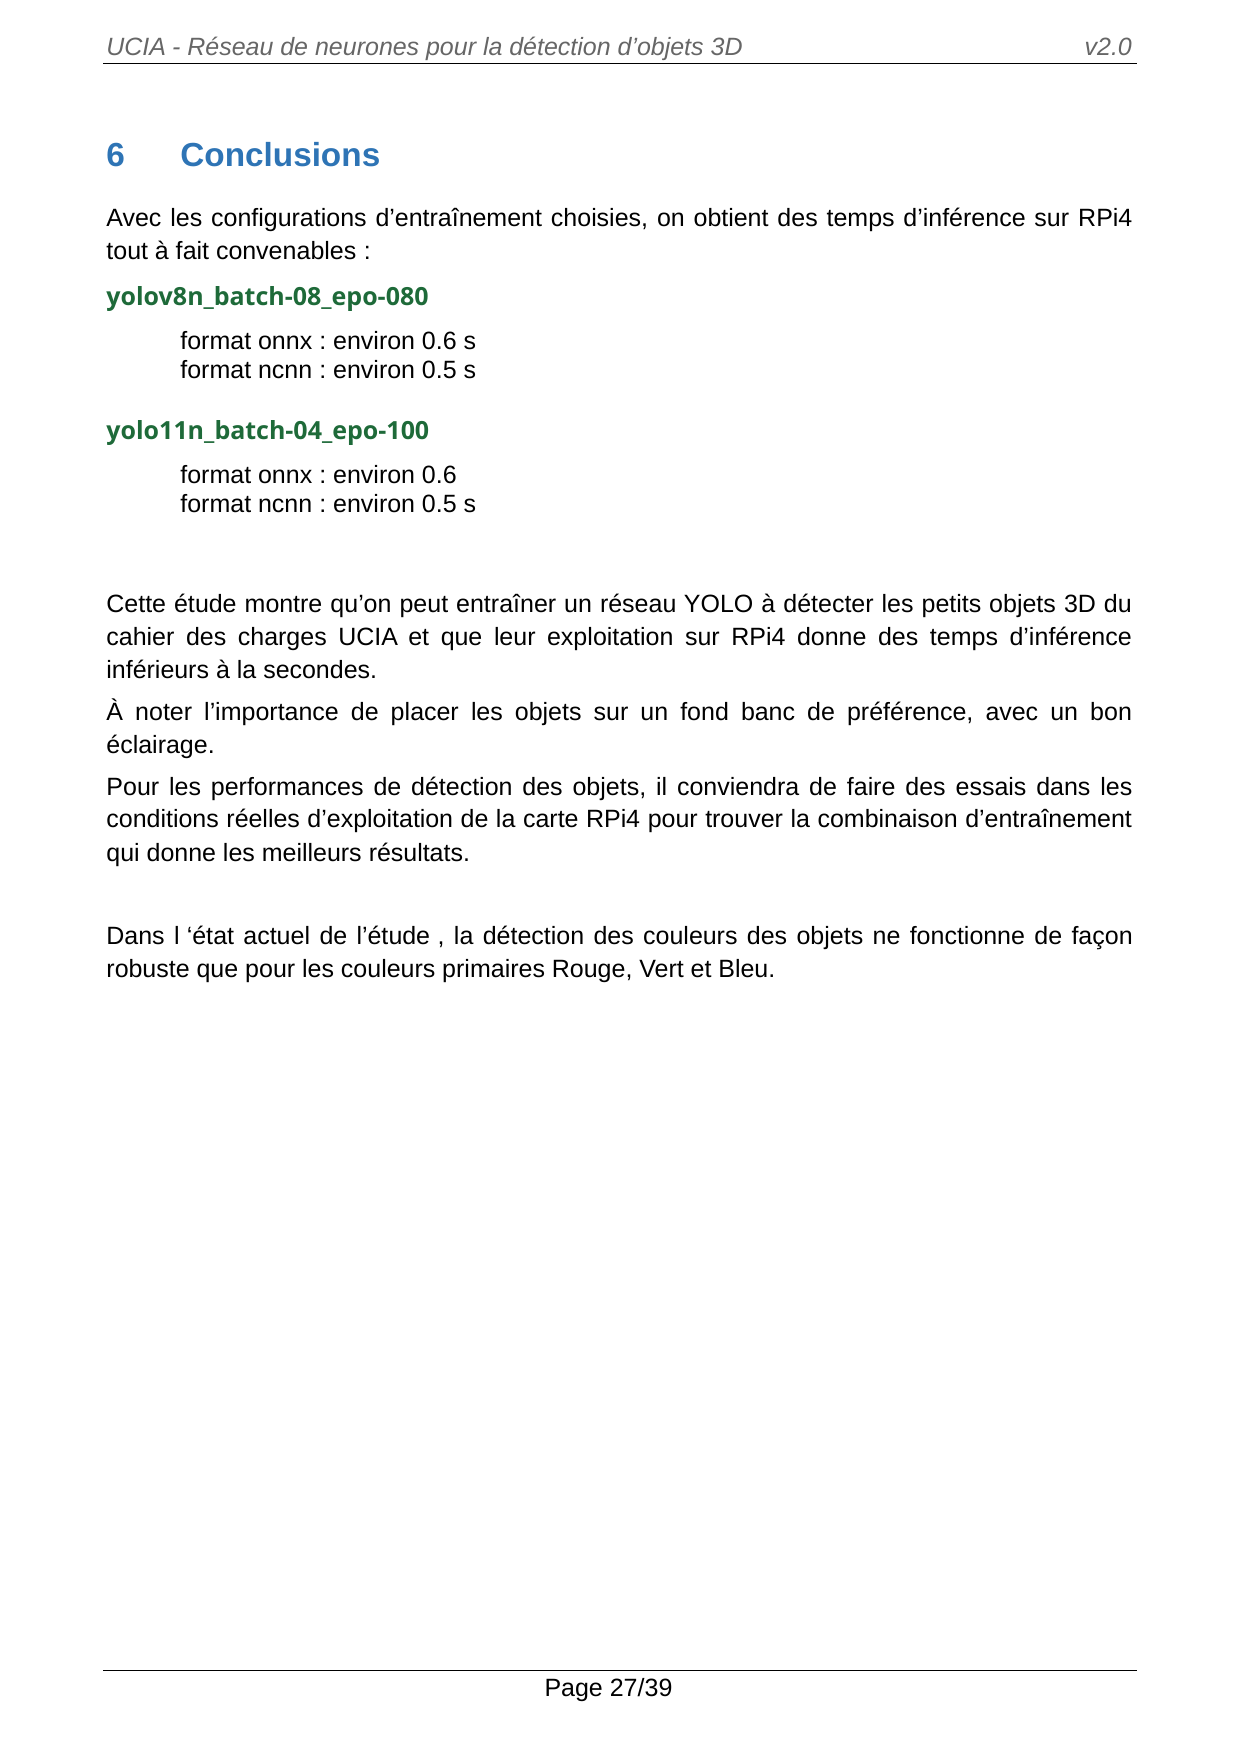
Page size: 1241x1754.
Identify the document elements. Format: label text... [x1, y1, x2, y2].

text format onnx : environ 0.6 s [106, 326, 1134, 355]
text À noter l’importance de placer les objets sur un fond banc de préférence, avec un bon éclairage. [106, 697, 1134, 758]
text Cette étude montre qu’on peut entraîner un réseau YOLO à détecter les petits objets 3D du cahier des charges UCIA et que leur exploitation sur RPi4 donne des temps d’inférence inférieurs à la secondes. [106, 589, 1134, 683]
text yolo11n_batch-04_epo-100 [106, 412, 1134, 447]
subtitle Conclusions [106, 136, 1134, 174]
text yolov8n_batch-08_epo-080 [106, 278, 1134, 312]
text Avec les configurations d’entraînement choisies, on obtient des temps d’inférence sur RPi4 tout à fait convenables : [106, 203, 1134, 265]
text Dans l ‘état actuel de l’étude , la détection des couleurs des objets ne fonctionne de façon robuste que pour les couleurs primaires Rouge, Vert et Bleu. [106, 921, 1134, 983]
text format onnx : environ 0.6 [106, 461, 1134, 489]
text Pour les performances de détection des objets, il conviendra de faire des essais dans les conditions réelles d’exploitation de la carte RPi4 pour trouver la combinaison d’entraînement qui donne les meilleurs résultats. [106, 771, 1134, 866]
text format ncnn : environ 0.5 s [106, 355, 1134, 384]
text format ncnn : environ 0.5 s [106, 489, 1134, 518]
